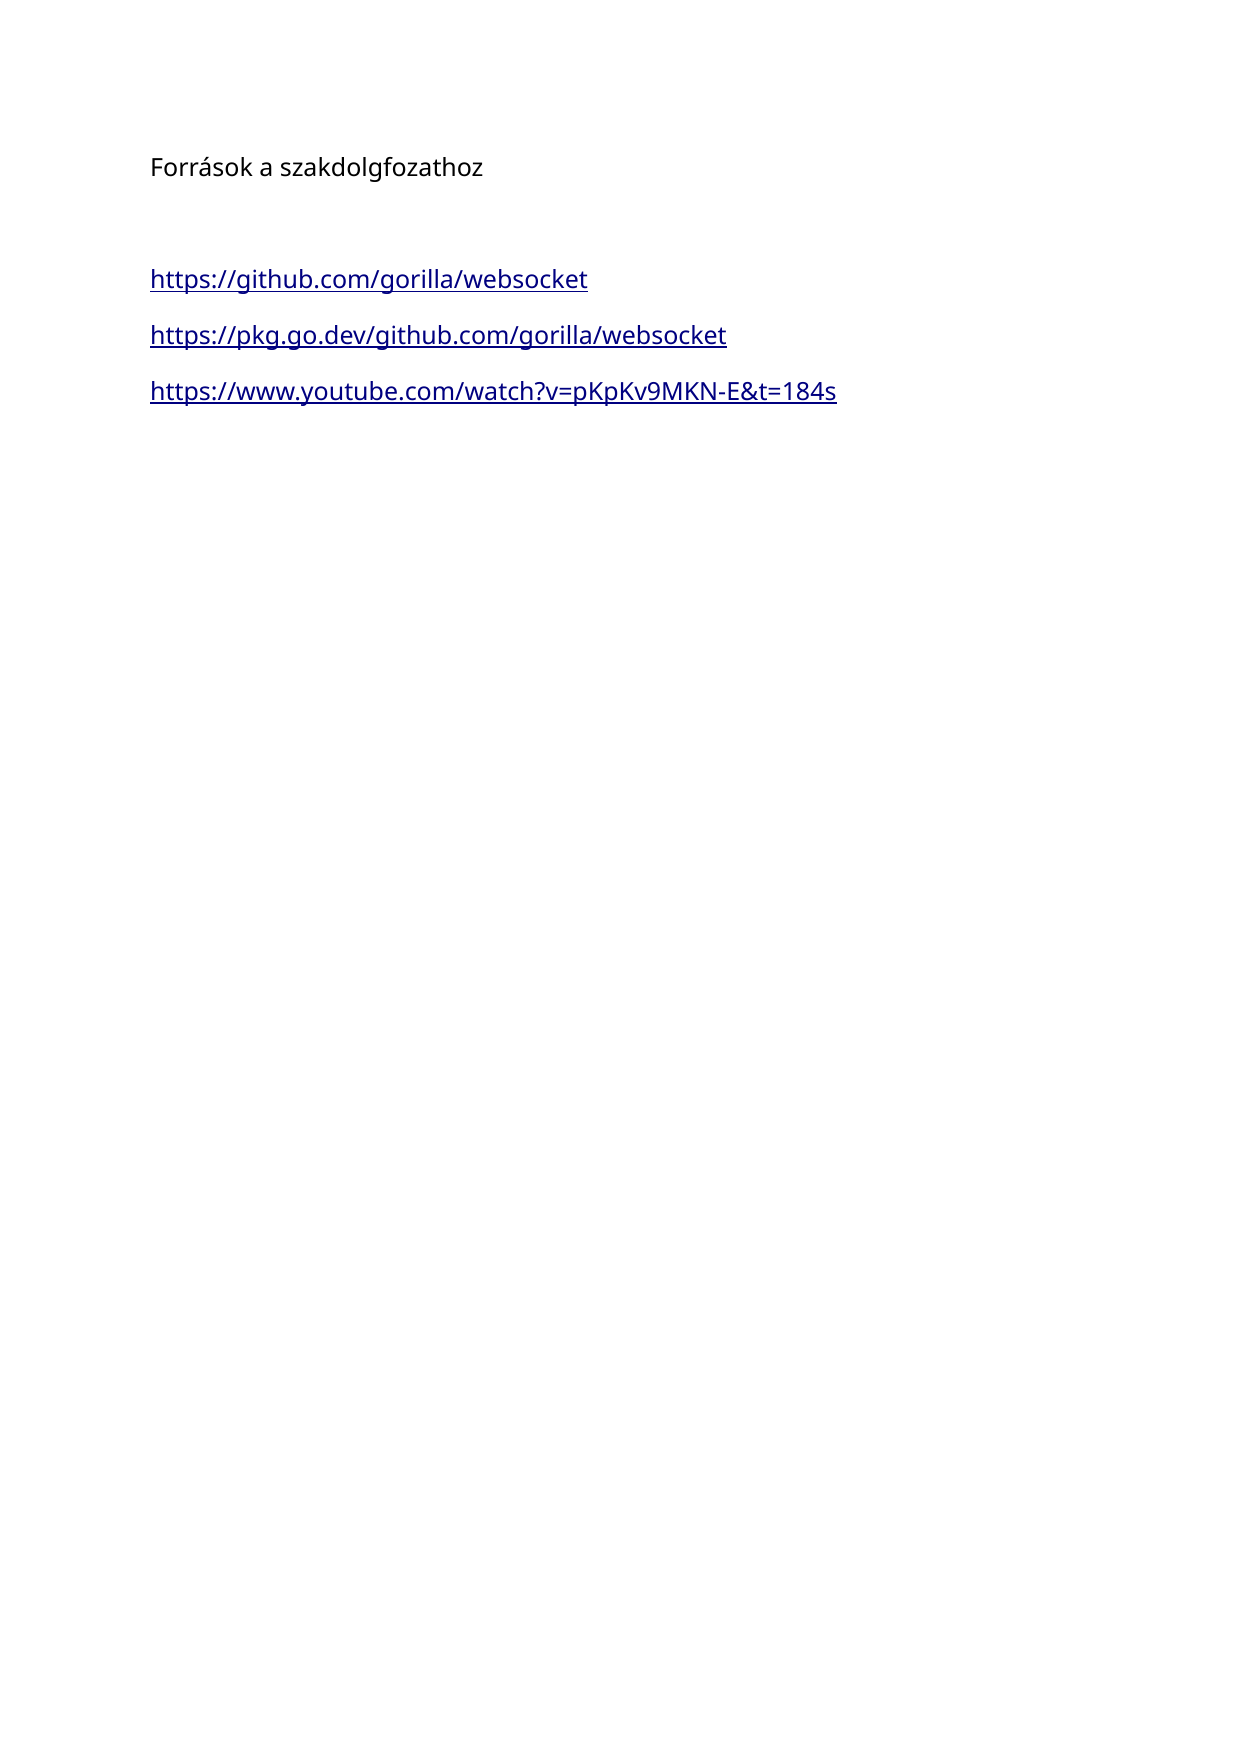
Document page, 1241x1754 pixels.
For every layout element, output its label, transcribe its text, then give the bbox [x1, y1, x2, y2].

text https://www.youtube.com/watch?v=pKpKv9MKN-E&t=184s [150, 373, 1090, 407]
text https://pkg.go.dev/github.com/gorilla/websocket [150, 317, 1090, 352]
text Források a szakdolgfozathoz [150, 150, 1090, 184]
text https://github.com/gorilla/websocket [150, 262, 1090, 296]
